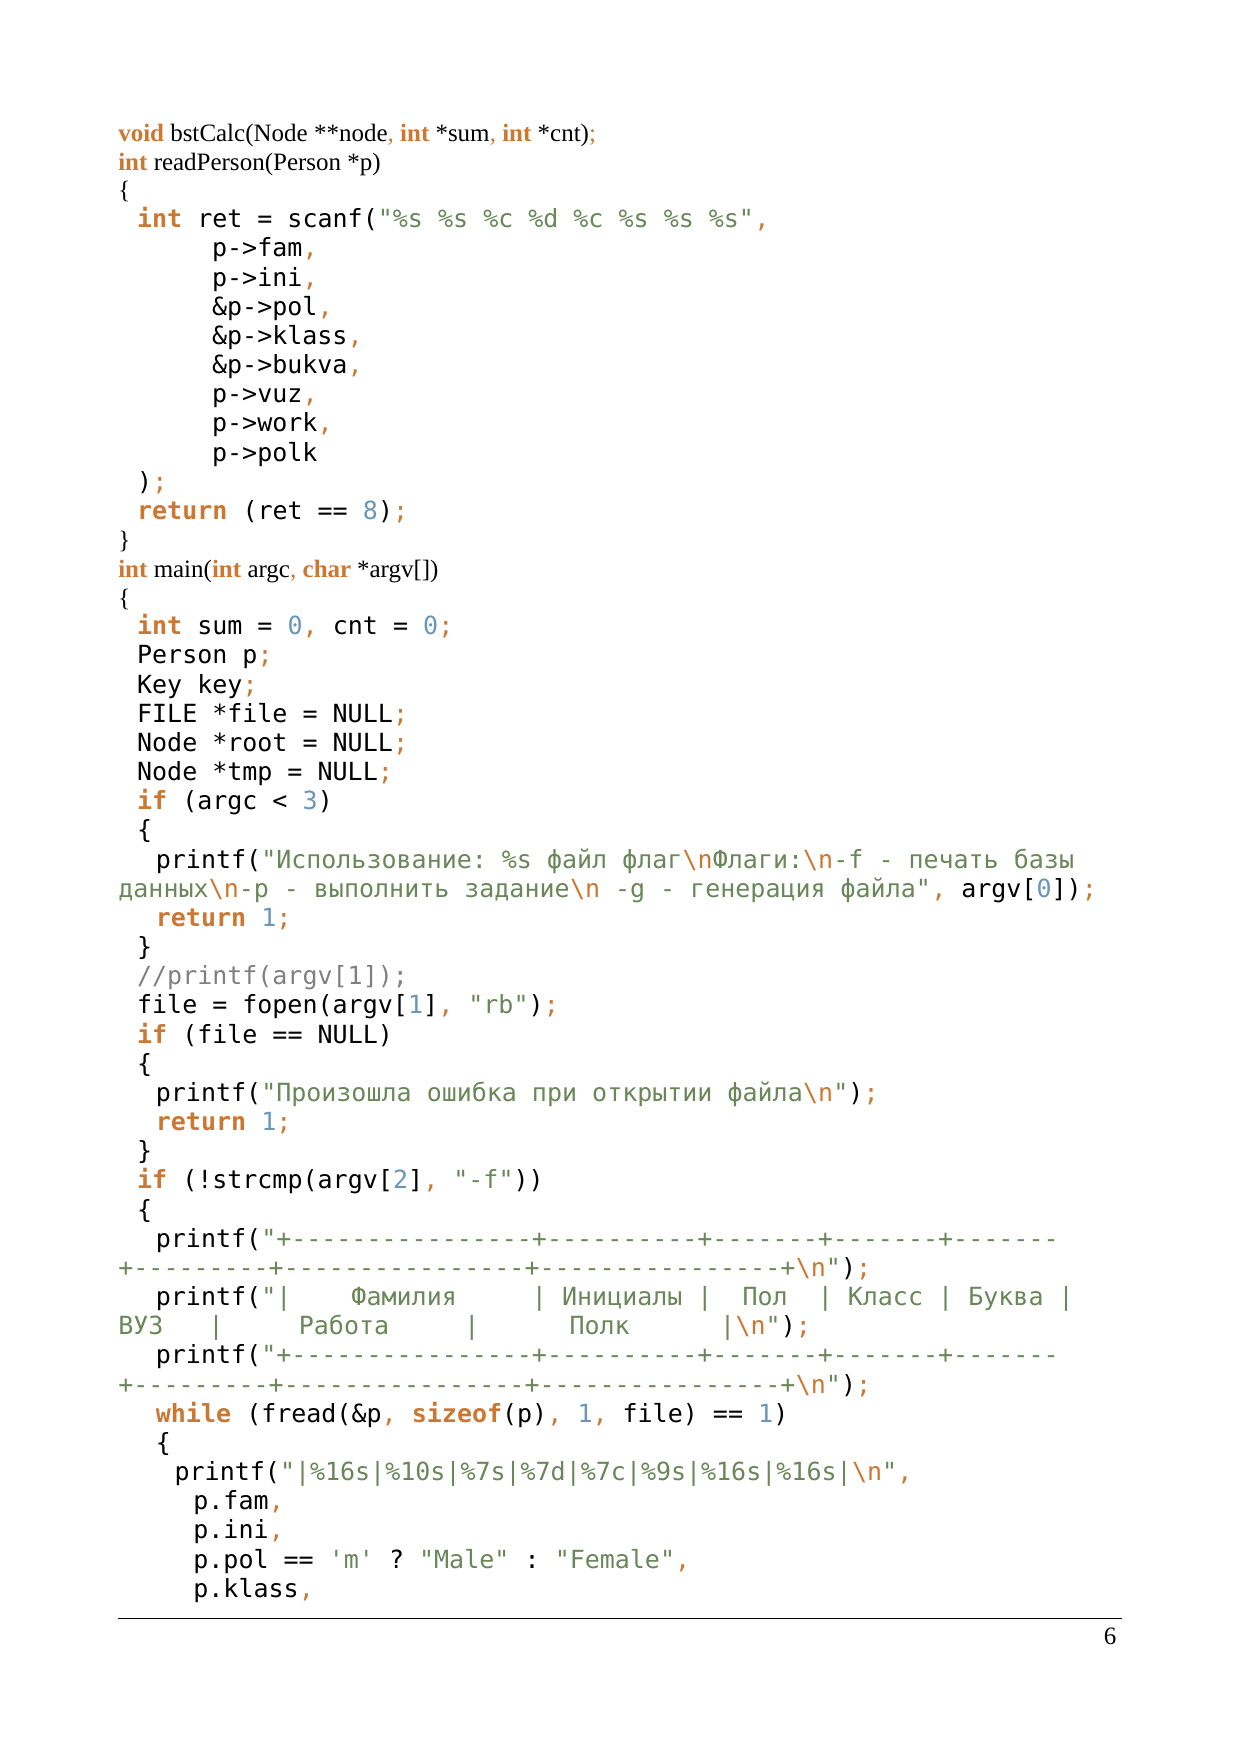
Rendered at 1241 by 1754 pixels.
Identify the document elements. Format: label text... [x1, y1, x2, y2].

text if (argc < 3) [118, 786, 1122, 816]
text Node *tmp = NULL; [118, 757, 1122, 786]
text } [118, 525, 1122, 554]
text int ret = scanf("%s %s %c %d %c %s %s %s", [118, 204, 1122, 233]
text if (file == NULL) [118, 1020, 1122, 1049]
text { [118, 1049, 1122, 1078]
text Person p; [118, 641, 1122, 670]
text } [118, 932, 1122, 961]
text Node *root = NULL; [118, 728, 1122, 757]
text void bstCalc(Node **node, int *sum, int *cnt); [118, 118, 1122, 147]
text printf("| Фамилия | Инициалы | Пол | Класс | Буква | ВУЗ | Работа | Полк |\n"); [118, 1282, 1122, 1341]
text p.klass, [118, 1574, 1122, 1603]
text printf("+----------------+----------+-------+-------+-------+---------+----------------+----------------+\n"); [118, 1341, 1122, 1399]
text return 1; [118, 1107, 1122, 1136]
text Key key; [118, 670, 1122, 699]
text ); [118, 467, 1122, 496]
text p->polk [118, 438, 1122, 467]
text int sum = 0, cnt = 0; [118, 611, 1122, 641]
text return 1; [118, 903, 1122, 932]
text p.ini, [118, 1516, 1122, 1545]
text { [118, 1428, 1122, 1457]
text p->fam, [118, 233, 1122, 263]
text FILE *file = NULL; [118, 699, 1122, 728]
text while (fread(&p, sizeof(p), 1, file) == 1) [118, 1399, 1122, 1428]
text file = fopen(argv[1], "rb"); [118, 991, 1122, 1020]
text //printf(argv[1]); [118, 961, 1122, 991]
text &p->bukva, [118, 350, 1122, 379]
text if (!strcmp(argv[2], "-f")) [118, 1166, 1122, 1195]
text { [118, 1195, 1122, 1224]
text int main(int argc, char *argv[]) [118, 554, 1122, 583]
text printf("Произошла ошибка при открытии файла\n"); [118, 1078, 1122, 1107]
text { [118, 816, 1122, 845]
text { [118, 583, 1122, 611]
text p.pol == 'm' ? "Male" : "Female", [118, 1545, 1122, 1574]
text p.fam, [118, 1486, 1122, 1516]
text printf("Использование: %s файл флаг\nФлаги:\n-f - печать базы данных\n-p - выполнить задание\n -g - генерация файла", argv[0]); [118, 845, 1122, 903]
text p->work, [118, 408, 1122, 438]
text p->ini, [118, 263, 1122, 292]
text &p->pol, [118, 292, 1122, 321]
text p->vuz, [118, 379, 1122, 408]
text &p->klass, [118, 321, 1122, 350]
text printf("+----------------+----------+-------+-------+-------+---------+----------------+----------------+\n"); [118, 1224, 1122, 1282]
text return (ret == 8); [118, 496, 1122, 525]
text printf("|%16s|%10s|%7s|%7d|%7c|%9s|%16s|%16s|\n", [118, 1457, 1122, 1486]
text int readPerson(Person *p) [118, 147, 1122, 176]
text { [118, 176, 1122, 204]
text } [118, 1136, 1122, 1166]
